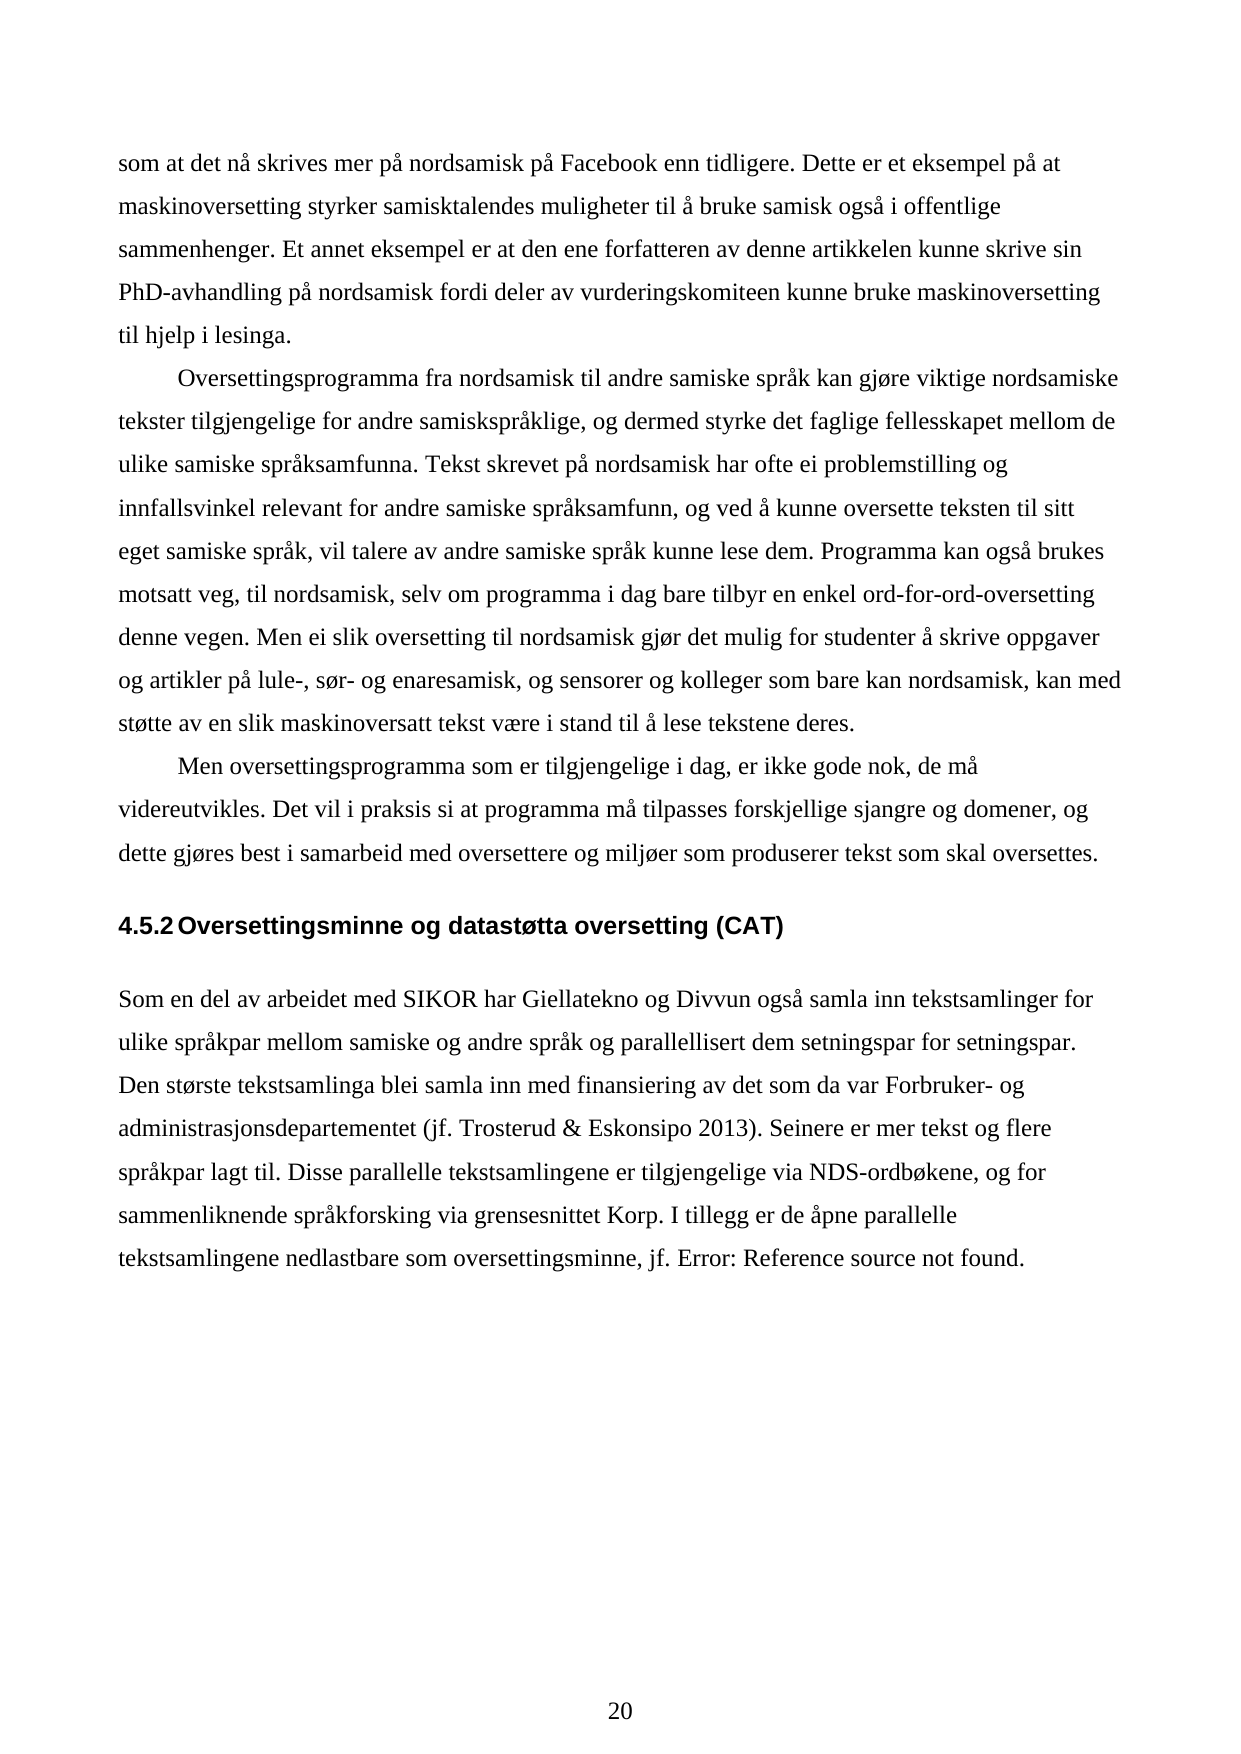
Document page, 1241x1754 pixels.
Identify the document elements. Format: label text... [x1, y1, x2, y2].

subtitle Oversettingsminne og datastøtta oversetting (CAT) [118, 911, 1122, 939]
text som at det nå skrives mer på nordsamisk på Facebook enn tidligere. Dette er et eksempel på at maskinoversetting styrker samisktalendes muligheter til å bruke samisk også i offentlige sammenhenger. Et annet eksempel er at den ene forfatteren av denne artikkelen kunne skrive sin PhD-avhandling på nordsamisk fordi deler av vurderingskomiteen kunne bruke maskinoversetting til hjelp i lesinga. [118, 148, 1122, 349]
text Men oversettingsprogramma som er tilgjengelige i dag, er ikke gode nok, de må videreutvikles. Det vil i praksis si at programma må tilpasses forskjellige sjangre og domener, og dette gjøres best i samarbeid med oversettere og miljøer som produserer tekst som skal oversettes. [118, 751, 1122, 866]
text Oversettingsprogramma fra nordsamisk til andre samiske språk kan gjøre viktige nordsamiske tekster tilgjengelige for andre samiskspråklige, og dermed styrke det faglige fellesskapet mellom de ulike samiske språksamfunna. Tekst skrevet på nordsamisk har ofte ei problemstilling og innfallsvinkel relevant for andre samiske språksamfunn, og ved å kunne oversette teksten til sitt eget samiske språk, vil talere av andre samiske språk kunne lese dem. Programma kan også brukes motsatt veg, til nordsamisk, selv om programma i dag bare tilbyr en enkel ord-for-ord-oversetting denne vegen. Men ei slik oversetting til nordsamisk gjør det mulig for studenter å skrive oppgaver og artikler på lule-, sør- og enaresamisk, og sensorer og kolleger som bare kan nordsamisk, kan med støtte av en slik maskinoversatt tekst være i stand til å lese tekstene deres. [118, 363, 1122, 737]
text Som en del av arbeidet med SIKOR har Giellatekno og Divvun også samla inn tekstsamlinger for ulike språkpar mellom samiske og andre språk og parallellisert dem setningspar for setningspar. Den største tekstsamlinga blei samla inn med finansiering av det som da var Forbruker- og administrasjonsdepartementet (jf. Trosterud & Eskonsipo 2013). Seinere er mer tekst og flere språkpar lagt til. Disse parallelle tekstsamlingene er tilgjengelige via NDS-ordbøkene, og for sammenliknende språkforsking via grensesnittet Korp. I tillegg er de åpne parallelle tekstsamlingene nedlastbare som oversettingsminne, jf. tabell 8. [118, 984, 1122, 1272]
